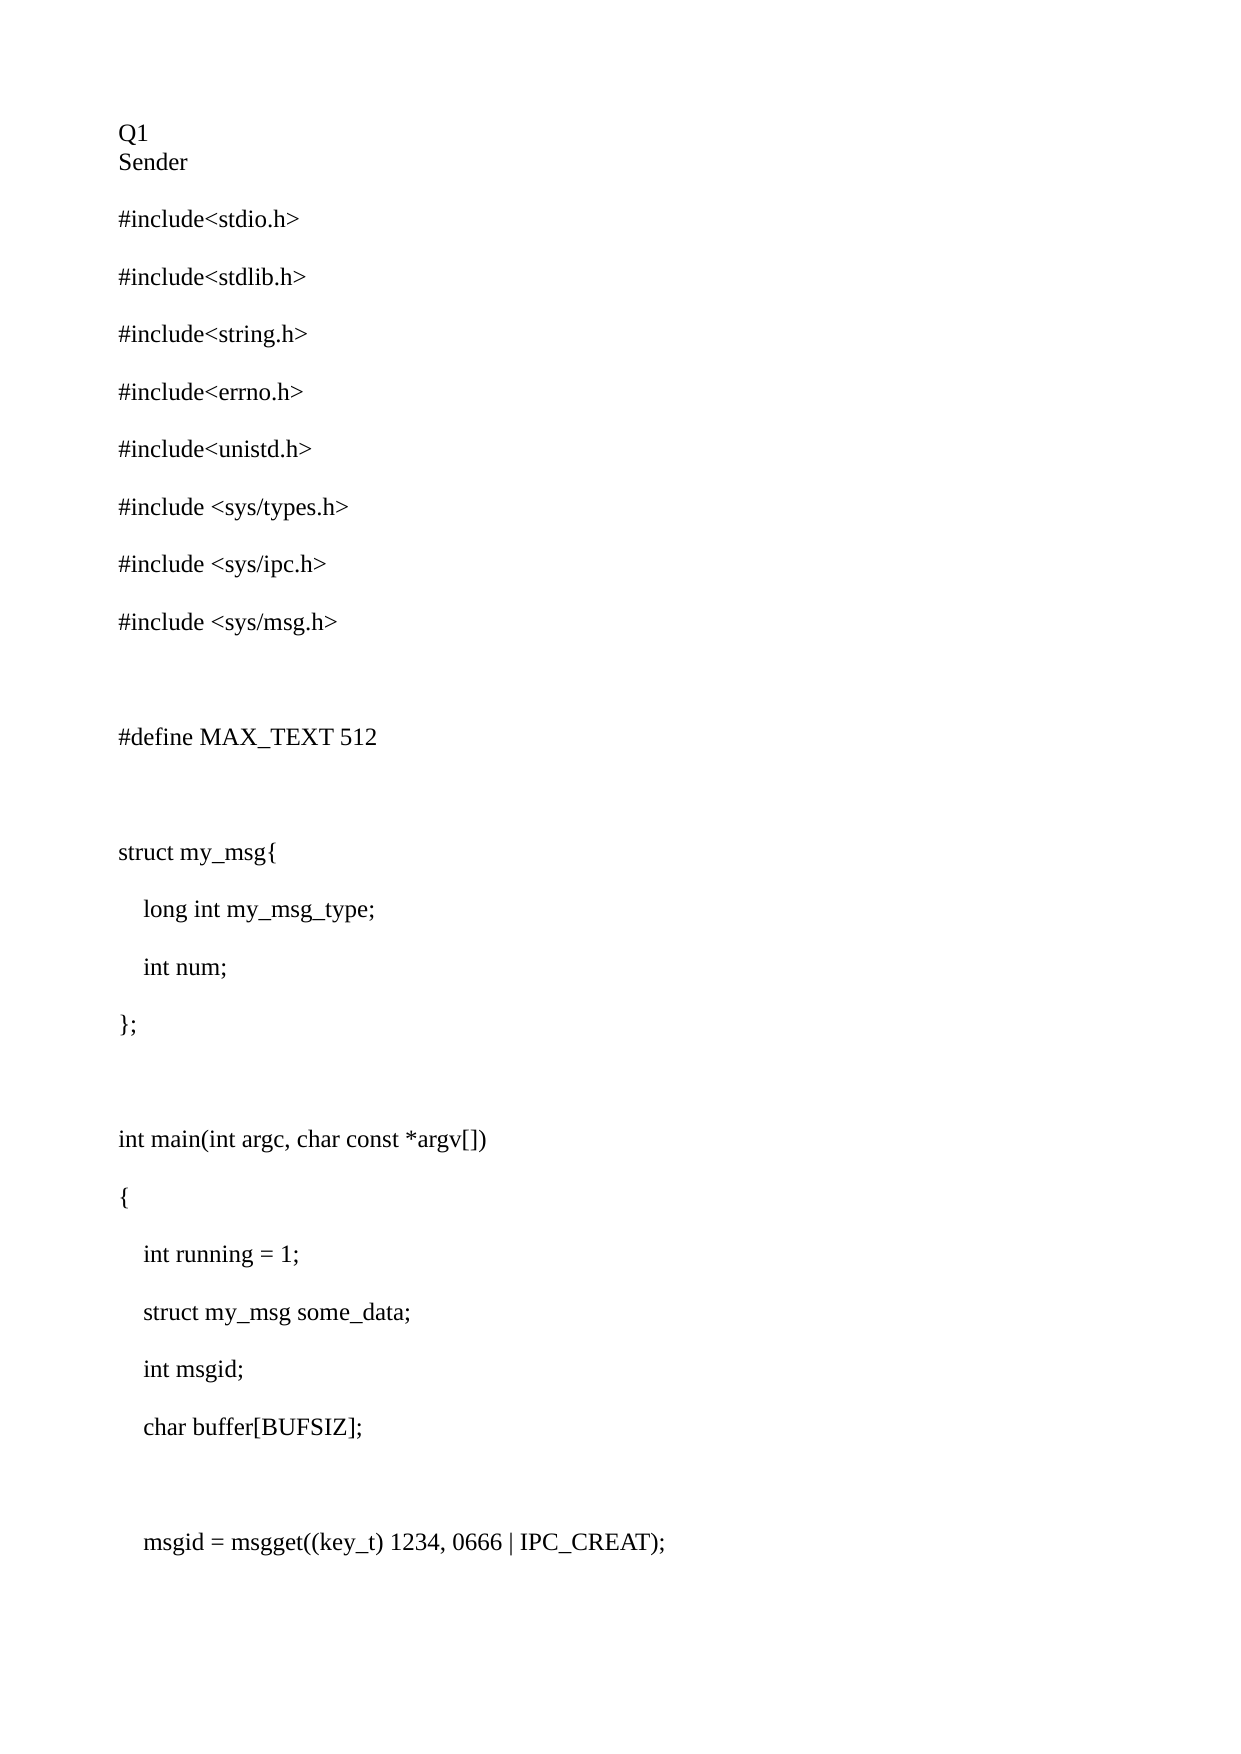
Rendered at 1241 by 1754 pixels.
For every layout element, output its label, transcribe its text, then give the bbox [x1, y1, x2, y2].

text #include<unistd.h> [118, 434, 1122, 463]
text int main(int argc, char const *argv[]) [118, 1124, 1122, 1153]
text msgid = msgget((key_t) 1234, 0666 | IPC_CREAT); [118, 1527, 1122, 1556]
text int running = 1; [118, 1239, 1122, 1268]
text #include <sys/ipc.h> [118, 549, 1122, 578]
text #include <sys/msg.h> [118, 607, 1122, 636]
text #include<stdio.h> [118, 204, 1122, 233]
text char buffer[BUFSIZ]; [118, 1412, 1122, 1441]
text }; [118, 1009, 1122, 1038]
text struct my_msg some_data; [118, 1297, 1122, 1326]
text #define MAX_TEXT 512 [118, 722, 1122, 751]
text { [118, 1182, 1122, 1211]
text int num; [118, 952, 1122, 981]
text #include<string.h> [118, 319, 1122, 348]
text #include<stdlib.h> [118, 262, 1122, 291]
text #include <sys/types.h> [118, 492, 1122, 521]
text Q1 [118, 118, 1122, 147]
text Sender [118, 147, 1122, 176]
text int msgid; [118, 1354, 1122, 1383]
text #include<errno.h> [118, 377, 1122, 406]
text struct my_msg{ [118, 837, 1122, 866]
text long int my_msg_type; [118, 894, 1122, 923]
